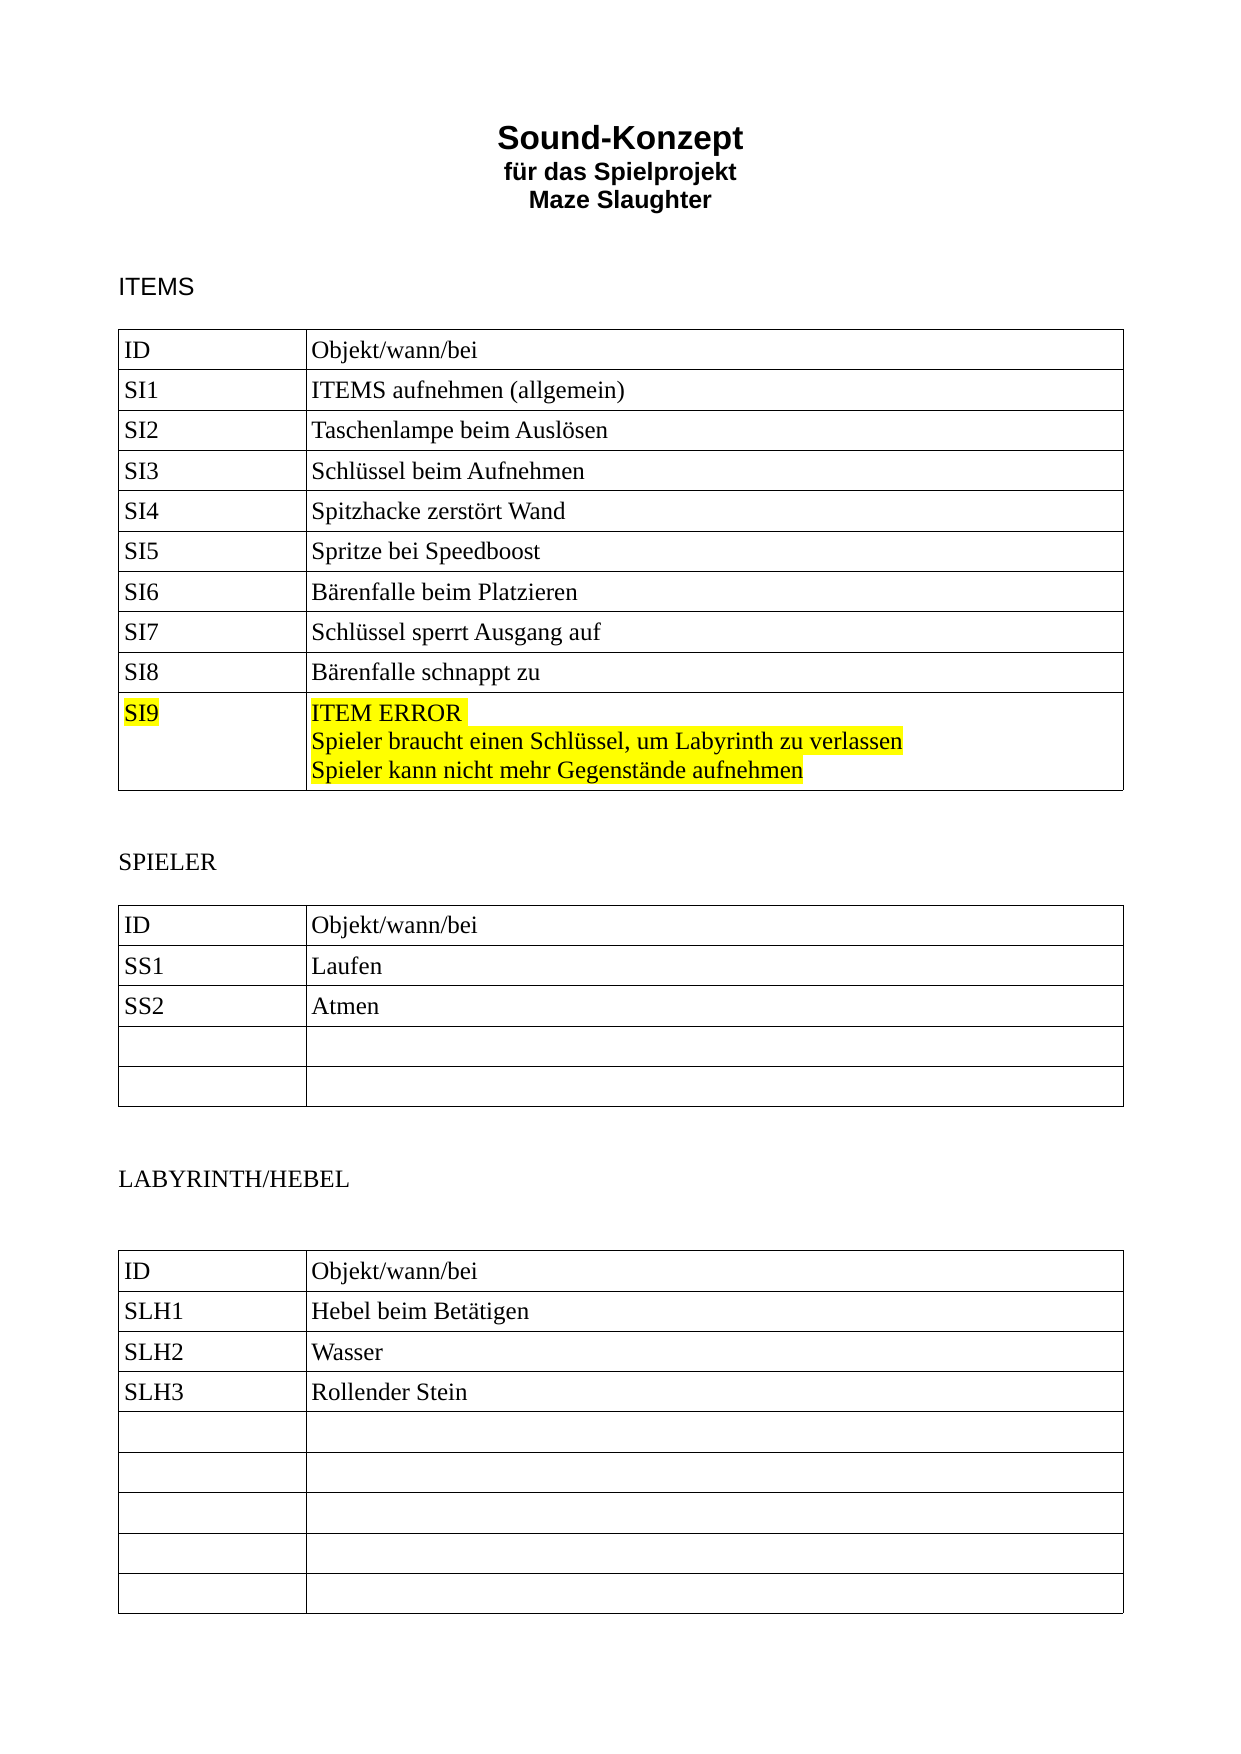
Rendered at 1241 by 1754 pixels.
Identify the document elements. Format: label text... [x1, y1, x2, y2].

table_cell ITEM ERROR Spieler braucht einen Schlüssel, um Labyrinth zu verlassen Spieler kann nicht mehr Gegenstände aufnehmen [307, 693, 1123, 790]
table_cell SI1 [119, 370, 306, 410]
table_cell SLH3 [119, 1372, 306, 1411]
table_cell Spritze bei Speedboost [307, 532, 1123, 571]
table_cell [119, 1412, 306, 1452]
text ITEMS [118, 272, 1122, 300]
table_cell SS2 [119, 986, 306, 1026]
table_cell Wasser [307, 1332, 1123, 1371]
table_cell SI6 [119, 572, 306, 611]
table_cell [307, 1067, 1123, 1106]
table_cell Schlüssel sperrt Ausgang auf [307, 612, 1123, 652]
table_cell Bärenfalle beim Platzieren [307, 572, 1123, 611]
text LABYRINTH/HEBEL [118, 1164, 1122, 1193]
table_header ID [119, 330, 306, 369]
table_header Objekt/wann/bei [307, 330, 1123, 369]
table_cell SLH2 [119, 1332, 306, 1371]
table_cell SLH1 [119, 1292, 306, 1331]
table_cell Spitzhacke zerstört Wand [307, 491, 1123, 531]
table_cell Laufen [307, 946, 1123, 985]
table_cell SI8 [119, 653, 306, 692]
table_cell [119, 1493, 306, 1532]
table_cell SI7 [119, 612, 306, 652]
table_cell Bärenfalle schnappt zu [307, 653, 1123, 692]
table_cell Rollender Stein [307, 1372, 1123, 1411]
text Maze Slaughter [118, 185, 1122, 214]
table_header ID [119, 906, 306, 945]
table_cell [307, 1574, 1123, 1613]
table_cell SI9 [119, 693, 306, 790]
table_header Objekt/wann/bei [307, 906, 1123, 945]
table_cell [119, 1534, 306, 1573]
table_cell [119, 1027, 306, 1066]
table_cell Schlüssel beim Aufnehmen [307, 451, 1123, 490]
table_cell [307, 1027, 1123, 1066]
table_cell Taschenlampe beim Auslösen [307, 411, 1123, 450]
text für das Spielprojekt [118, 157, 1122, 185]
table_cell [307, 1493, 1123, 1532]
table_header ID [119, 1251, 306, 1291]
text SPIELER [118, 847, 1122, 876]
table_cell [307, 1453, 1123, 1492]
table_cell [307, 1534, 1123, 1573]
table_cell ITEMS aufnehmen (allgemein) [307, 370, 1123, 410]
table_cell SI3 [119, 451, 306, 490]
table_cell SI2 [119, 411, 306, 450]
table_cell Atmen [307, 986, 1123, 1026]
table_cell [119, 1067, 306, 1106]
table_cell SS1 [119, 946, 306, 985]
table_cell SI4 [119, 491, 306, 531]
table_cell [119, 1453, 306, 1492]
table_header Objekt/wann/bei [307, 1251, 1123, 1291]
table_cell [119, 1574, 306, 1613]
text Sound-Konzept [118, 118, 1122, 157]
table_cell Hebel beim Betätigen [307, 1292, 1123, 1331]
table_cell SI5 [119, 532, 306, 571]
table_cell [307, 1412, 1123, 1452]
